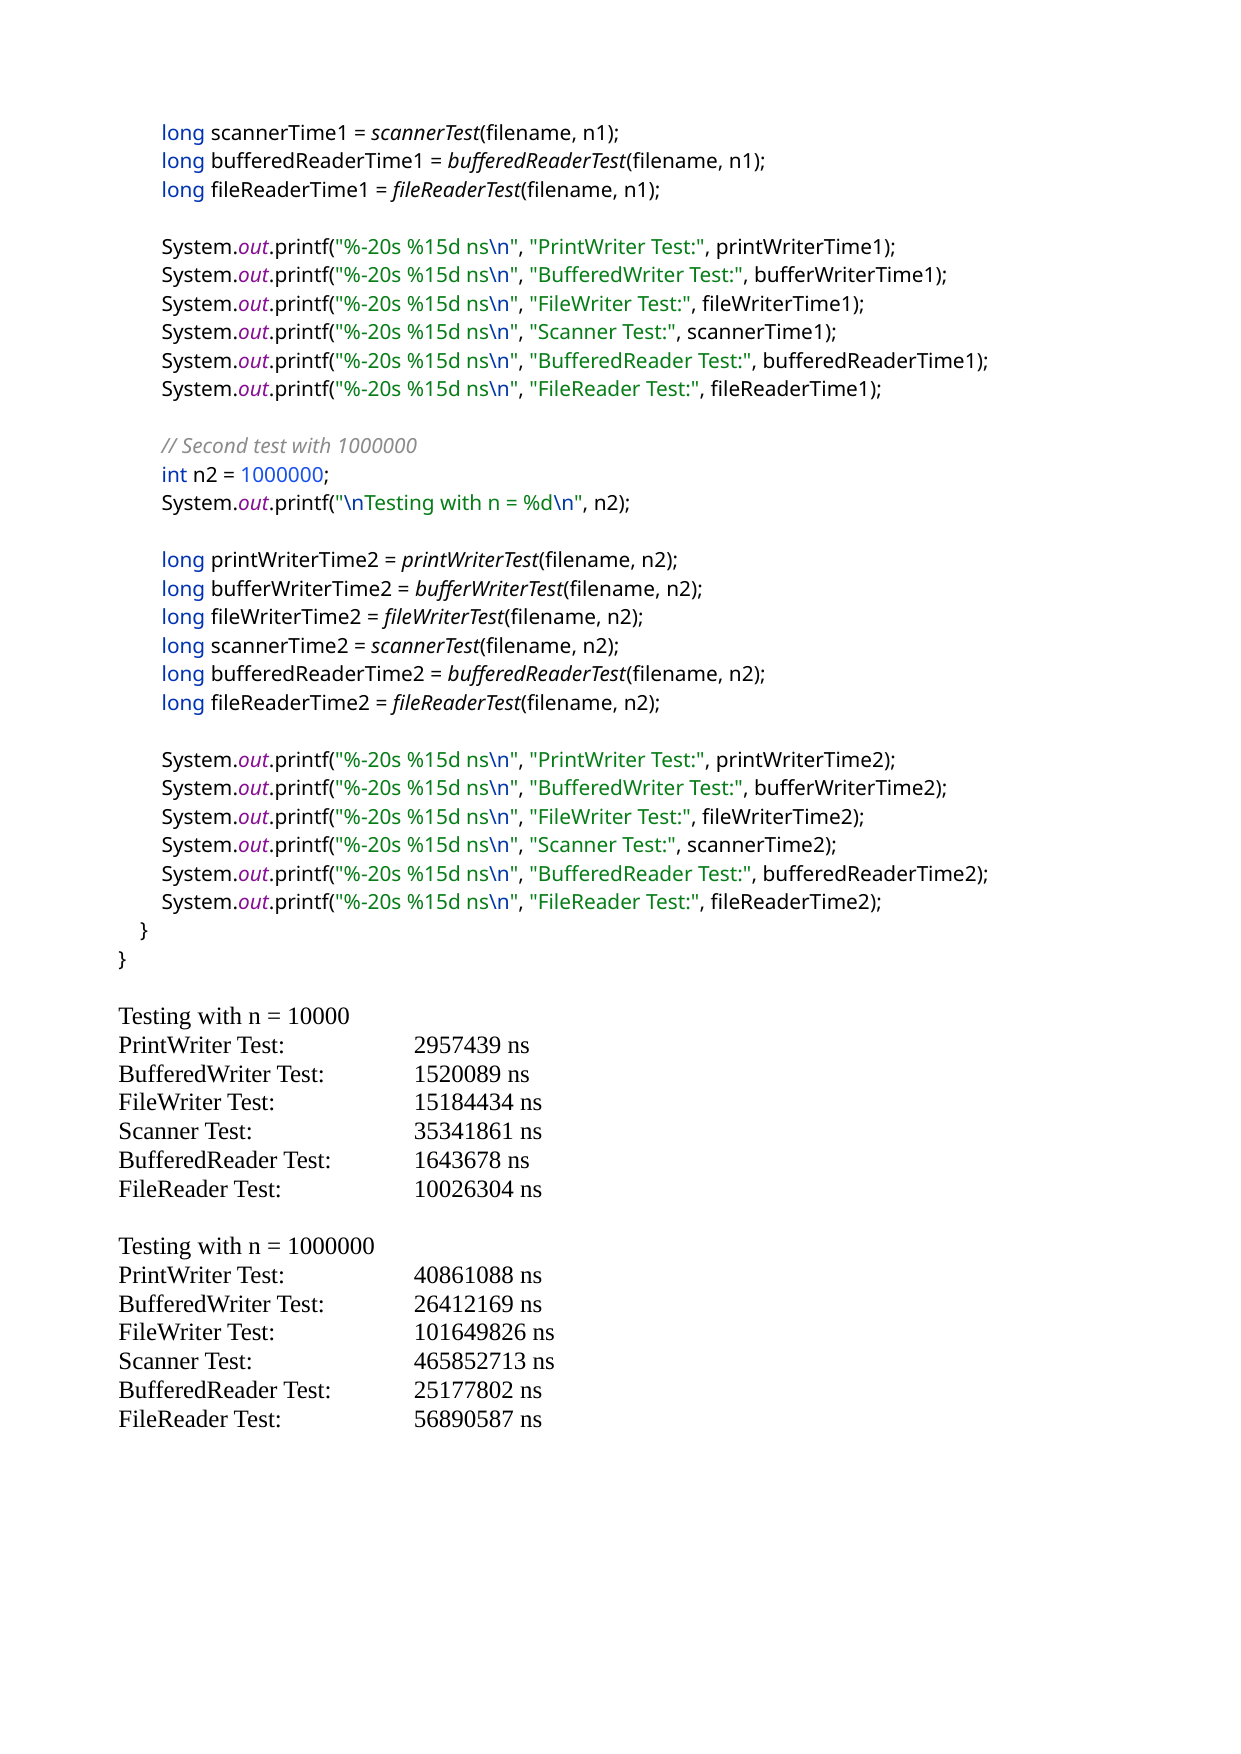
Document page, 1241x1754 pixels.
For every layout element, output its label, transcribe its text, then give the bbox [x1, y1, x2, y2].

text BufferedReader Test: 1643678 ns [118, 1145, 1122, 1174]
text FileWriter Test: 101649826 ns [118, 1317, 1122, 1346]
text BufferedReader Test: 25177802 ns [118, 1375, 1122, 1404]
text Scanner Test: 465852713 ns [118, 1346, 1122, 1375]
text Testing with n = 1000000 [118, 1231, 1122, 1260]
text Testing with n = 10000 [118, 1001, 1122, 1030]
text BufferedWriter Test: 1520089 ns [118, 1059, 1122, 1087]
text long scannerTime1 = scannerTest(filename, n1); long bufferedReaderTime1 = bufferedReaderTest(filename, n1); long fileReaderTime1 = fileReaderTest(filename, n1); System.out.printf("%-20s %15d ns\n", "PrintWriter Test:", printWriterTime1); System.out.printf("%-20s %15d ns\n", "BufferedWriter Test:", bufferWriterTime1); System.out.printf("%-20s %15d ns\n", "FileWriter Test:", fileWriterTime1); System.out.printf("%-20s %15d ns\n", "Scanner Test:", scannerTime1); System.out.printf("%-20s %15d ns\n", "BufferedReader Test:", bufferedReaderTime1); System.out.printf("%-20s %15d ns\n", "FileReader Test:", fileReaderTime1); // Second test with 1000000 int n2 = 1000000; System.out.printf("\nTesting with n = %d\n", n2); long printWriterTime2 = printWriterTest(filename, n2); long bufferWriterTime2 = bufferWriterTest(filename, n2); long fileWriterTime2 = fileWriterTest(filename, n2); long scannerTime2 = scannerTest(filename, n2); long bufferedReaderTime2 = bufferedReaderTest(filename, n2); long fileReaderTime2 = fileReaderTest(filename, n2); System.out.printf("%-20s %15d ns\n", "PrintWriter Test:", printWriterTime2); System.out.printf("%-20s %15d ns\n", "BufferedWriter Test:", bufferWriterTime2); System.out.printf("%-20s %15d ns\n", "FileWriter Test:", fileWriterTime2); System.out.printf("%-20s %15d ns\n", "Scanner Test:", scannerTime2); System.out.printf("%-20s %15d ns\n", "BufferedReader Test:", bufferedReaderTime2); System.out.printf("%-20s %15d ns\n", "FileReader Test:", fileReaderTime2); } } [118, 118, 1122, 1001]
text FileReader Test: 10026304 ns [118, 1174, 1122, 1202]
text PrintWriter Test: 40861088 ns [118, 1260, 1122, 1289]
text PrintWriter Test: 2957439 ns [118, 1030, 1122, 1059]
text BufferedWriter Test: 26412169 ns [118, 1289, 1122, 1317]
text FileReader Test: 56890587 ns [118, 1404, 1122, 1432]
text Scanner Test: 35341861 ns [118, 1116, 1122, 1145]
text FileWriter Test: 15184434 ns [118, 1087, 1122, 1116]
